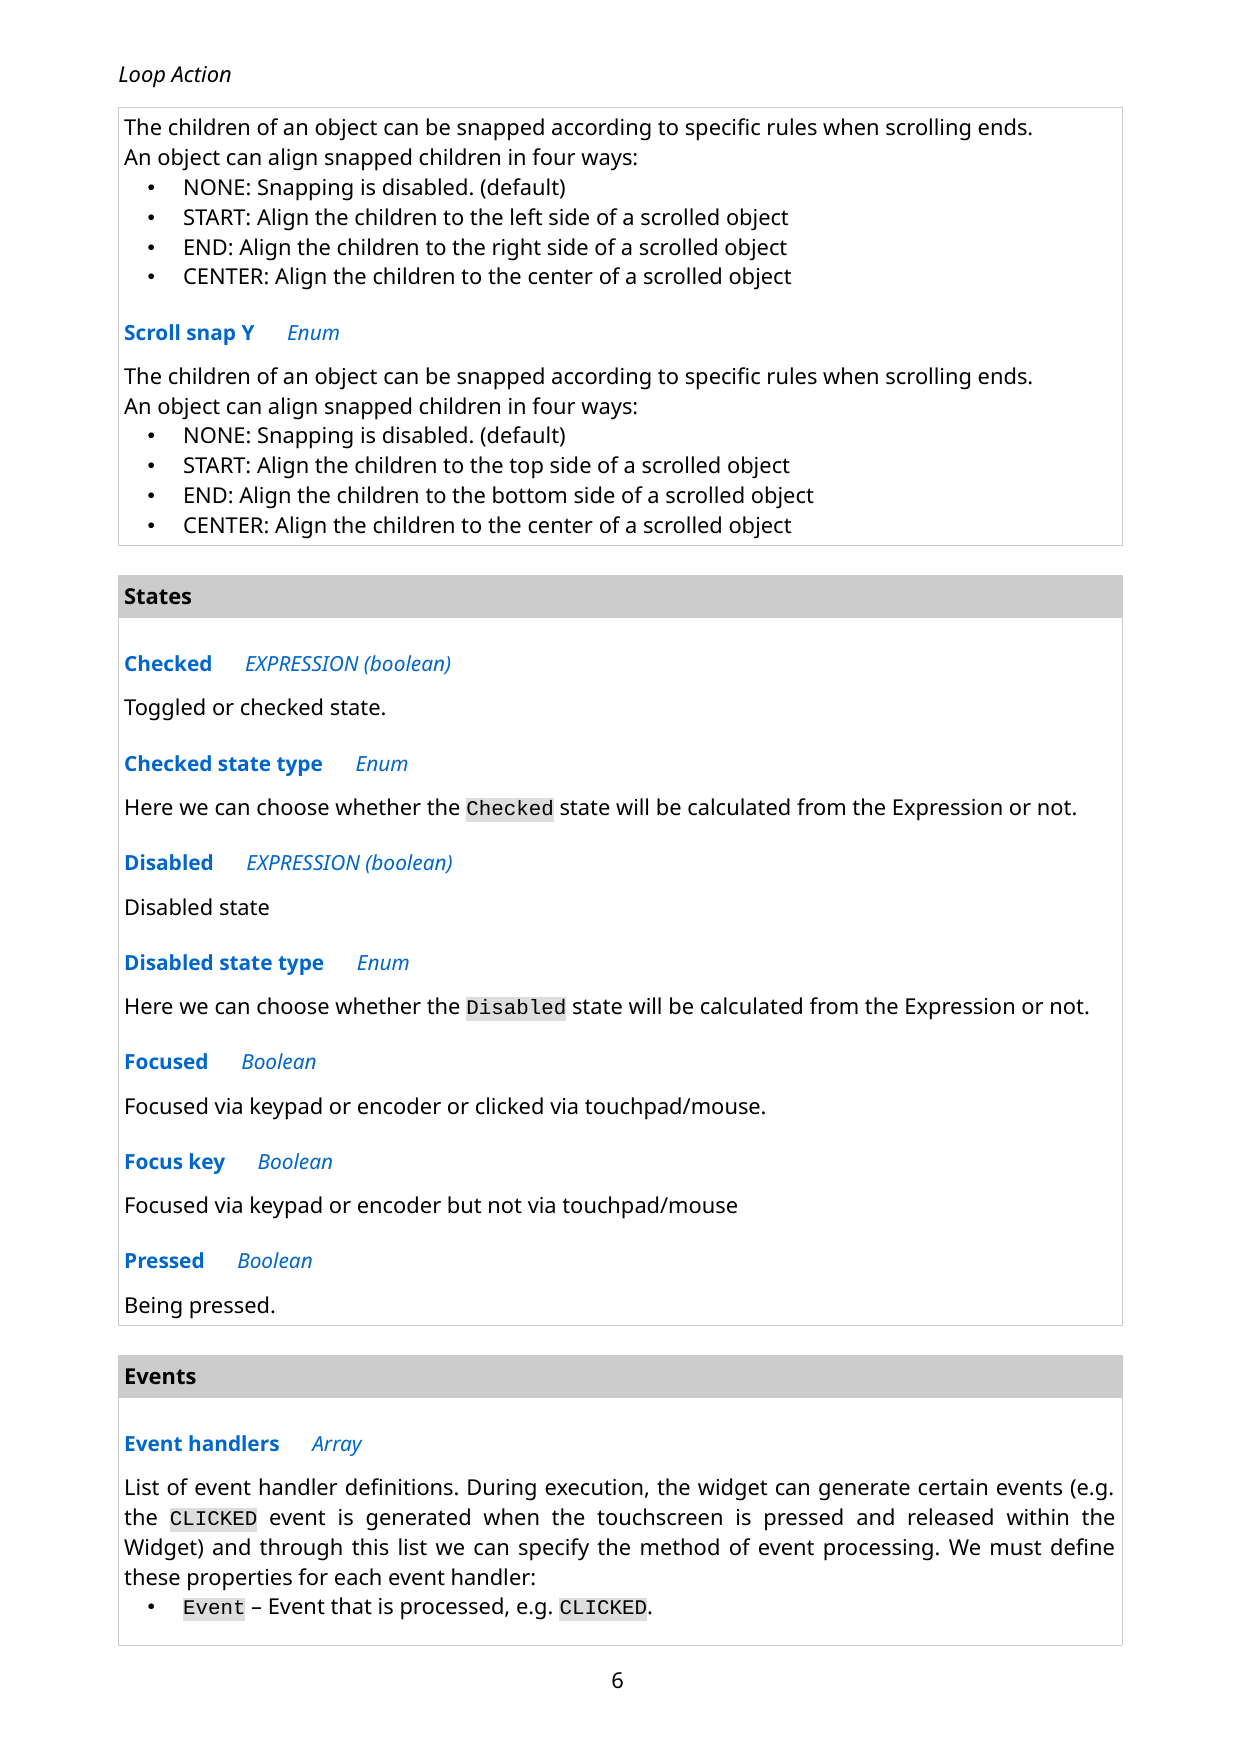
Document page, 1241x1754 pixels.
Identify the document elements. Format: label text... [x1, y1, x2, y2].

table_header States [119, 576, 1122, 617]
table_cell The children of an object can be snapped according to specific rules when scrolling ends. An object can align snapped children in four ways: NONE: Snapping is disabled. (default) START: Align the children to the left side of a scrolled object END: Align the children to the right side of a scrolled object CENTER: Align the children to the center of a scrolled object Scroll snap Y Enum The children of an object can be snapped according to specific rules when scrolling ends. An object can align snapped children in four ways: NONE: Snapping is disabled. (default) START: Align the children to the top side of a scrolled object END: Align the children to the bottom side of a scrolled object CENTER: Align the children to the center of a scrolled object [119, 108, 1122, 545]
table_cell Checked EXPRESSION (boolean) Toggled or checked state. Checked state type Enum Here we can choose whether the Checked state will be calculated from the Expression or not. Disabled EXPRESSION (boolean) Disabled state Disabled state type Enum Here we can choose whether the Disabled state will be calculated from the Expression or not. Focused Boolean Focused via keypad or encoder or clicked via touchpad/mouse. Focus key Boolean Focused via keypad or encoder but not via touchpad/mouse Pressed Boolean Being pressed. [119, 618, 1122, 1325]
table_header Events [119, 1356, 1122, 1397]
table_cell Event handlers Array List of event handler definitions. During execution, the widget can generate certain events (e.g. the CLICKED event is generated when the touchscreen is pressed and released within the Widget) and through this list we can specify the method of event processing. We must define these properties for each event handler: Event – Event that is processed, e.g. CLICKED. Handler type – There are two options: Flow or Action. If Flow is selected, a flow output will be added through which the event is processed, and if Action is selected, then it is necessary to specify which User action will be performed during event processing. Action - If the Handler type is set to Action, then here we need to enter the name of the User action that will be performed during the processing of the selected event. [119, 1398, 1122, 1644]
